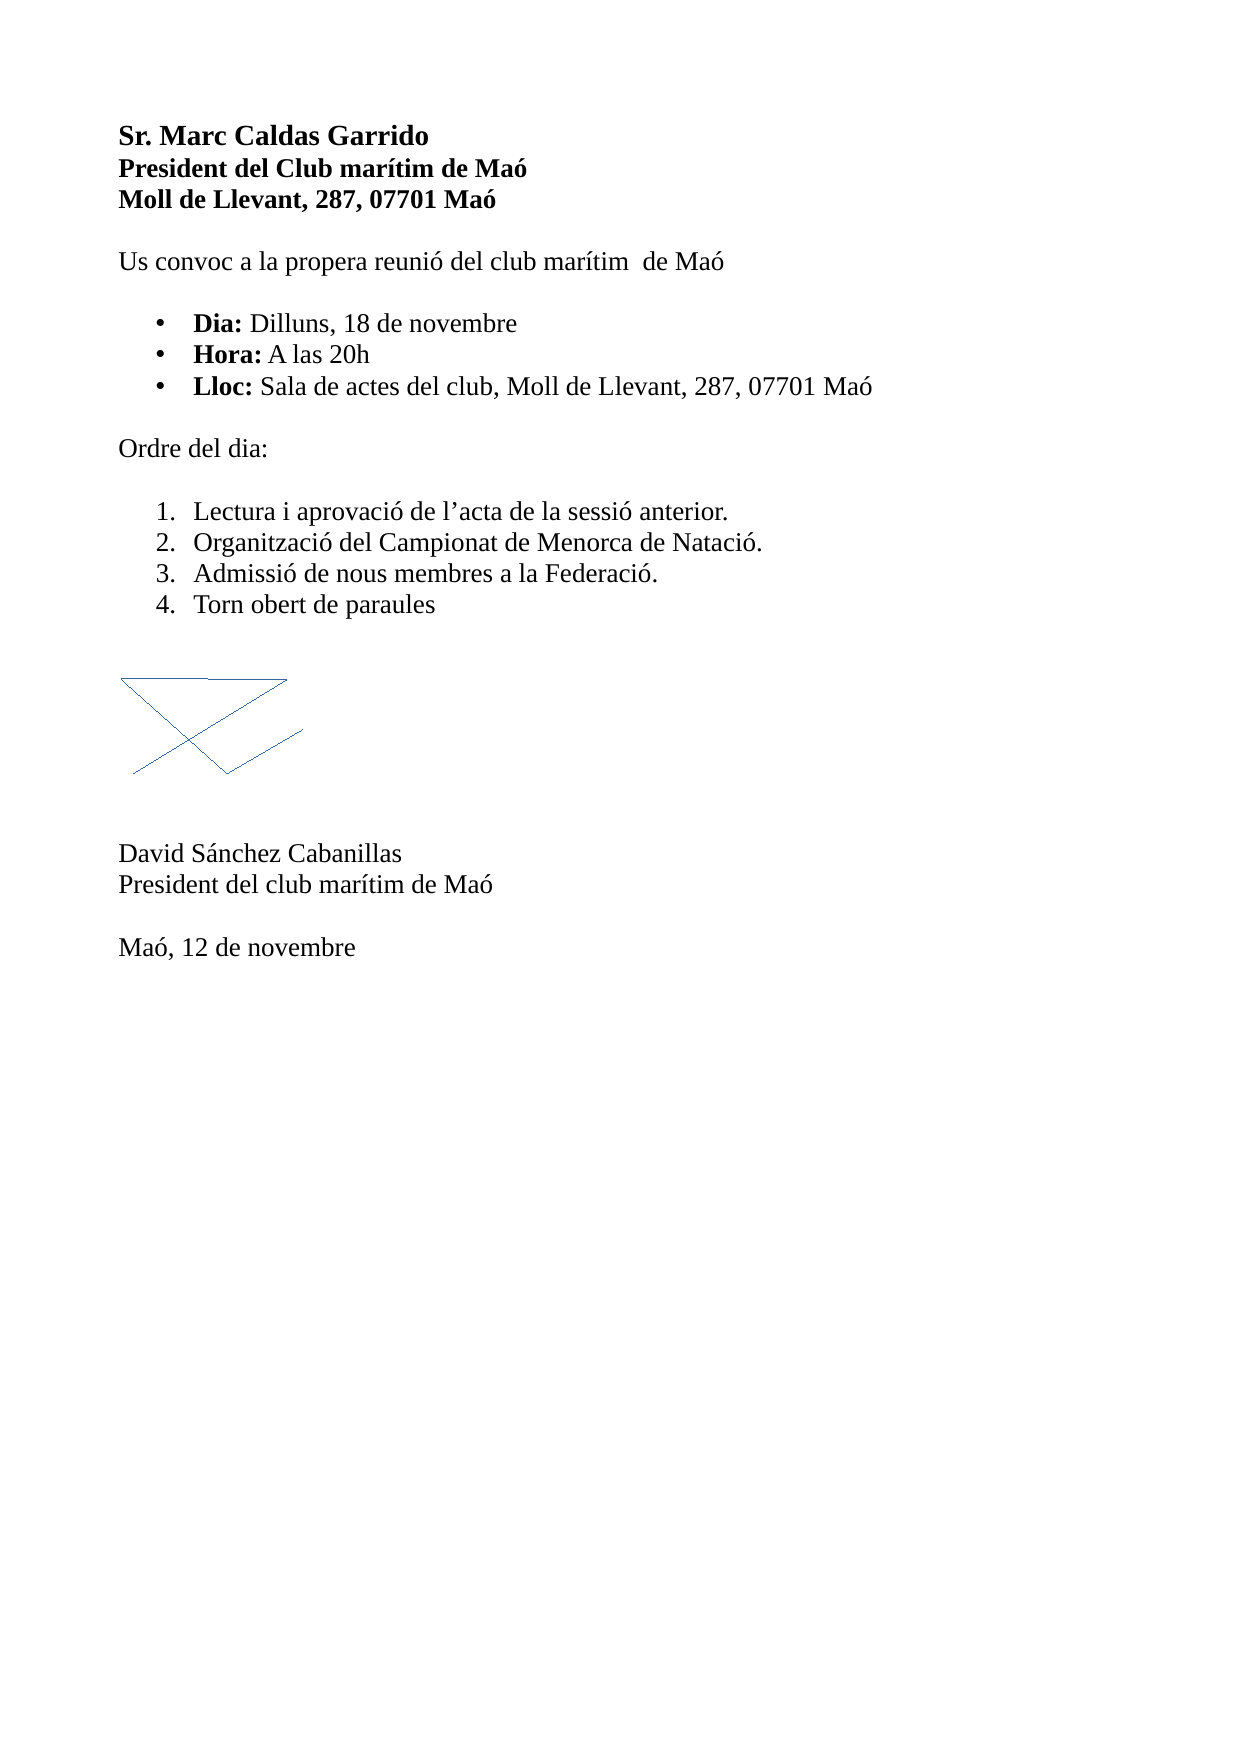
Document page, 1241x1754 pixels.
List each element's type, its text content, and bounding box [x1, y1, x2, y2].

text Maó, 12 de novembre [118, 931, 1122, 962]
text Sr. Marc Caldas Garrido [118, 118, 1122, 152]
text President del Club marítim de Maó [118, 152, 1122, 183]
list Lloc: Sala de actes del club, Moll de Llevant, 287, 07701 Maó [156, 370, 1122, 401]
list Admissió de nous membres a la Federació. [156, 557, 1122, 588]
list Hora: A las 20h [156, 339, 1122, 370]
list Organització del Campionat de Menorca de Natació. [156, 526, 1122, 557]
text President del club marítim de Maó [118, 868, 1122, 899]
text Moll de Llevant, 287, 07701 Maó [118, 183, 1122, 214]
list Torn obert de paraules [156, 588, 1122, 619]
list Lectura i aprovació de l’acta de la sessió anterior. [156, 494, 1122, 526]
text Ordre del dia: [118, 432, 1122, 463]
text David Sánchez Cabanillas [118, 837, 1122, 868]
text Us convoc a la propera reunió del club marítim de Maó [118, 245, 1122, 276]
list Dia: Dilluns, 18 de novembre [156, 307, 1122, 339]
